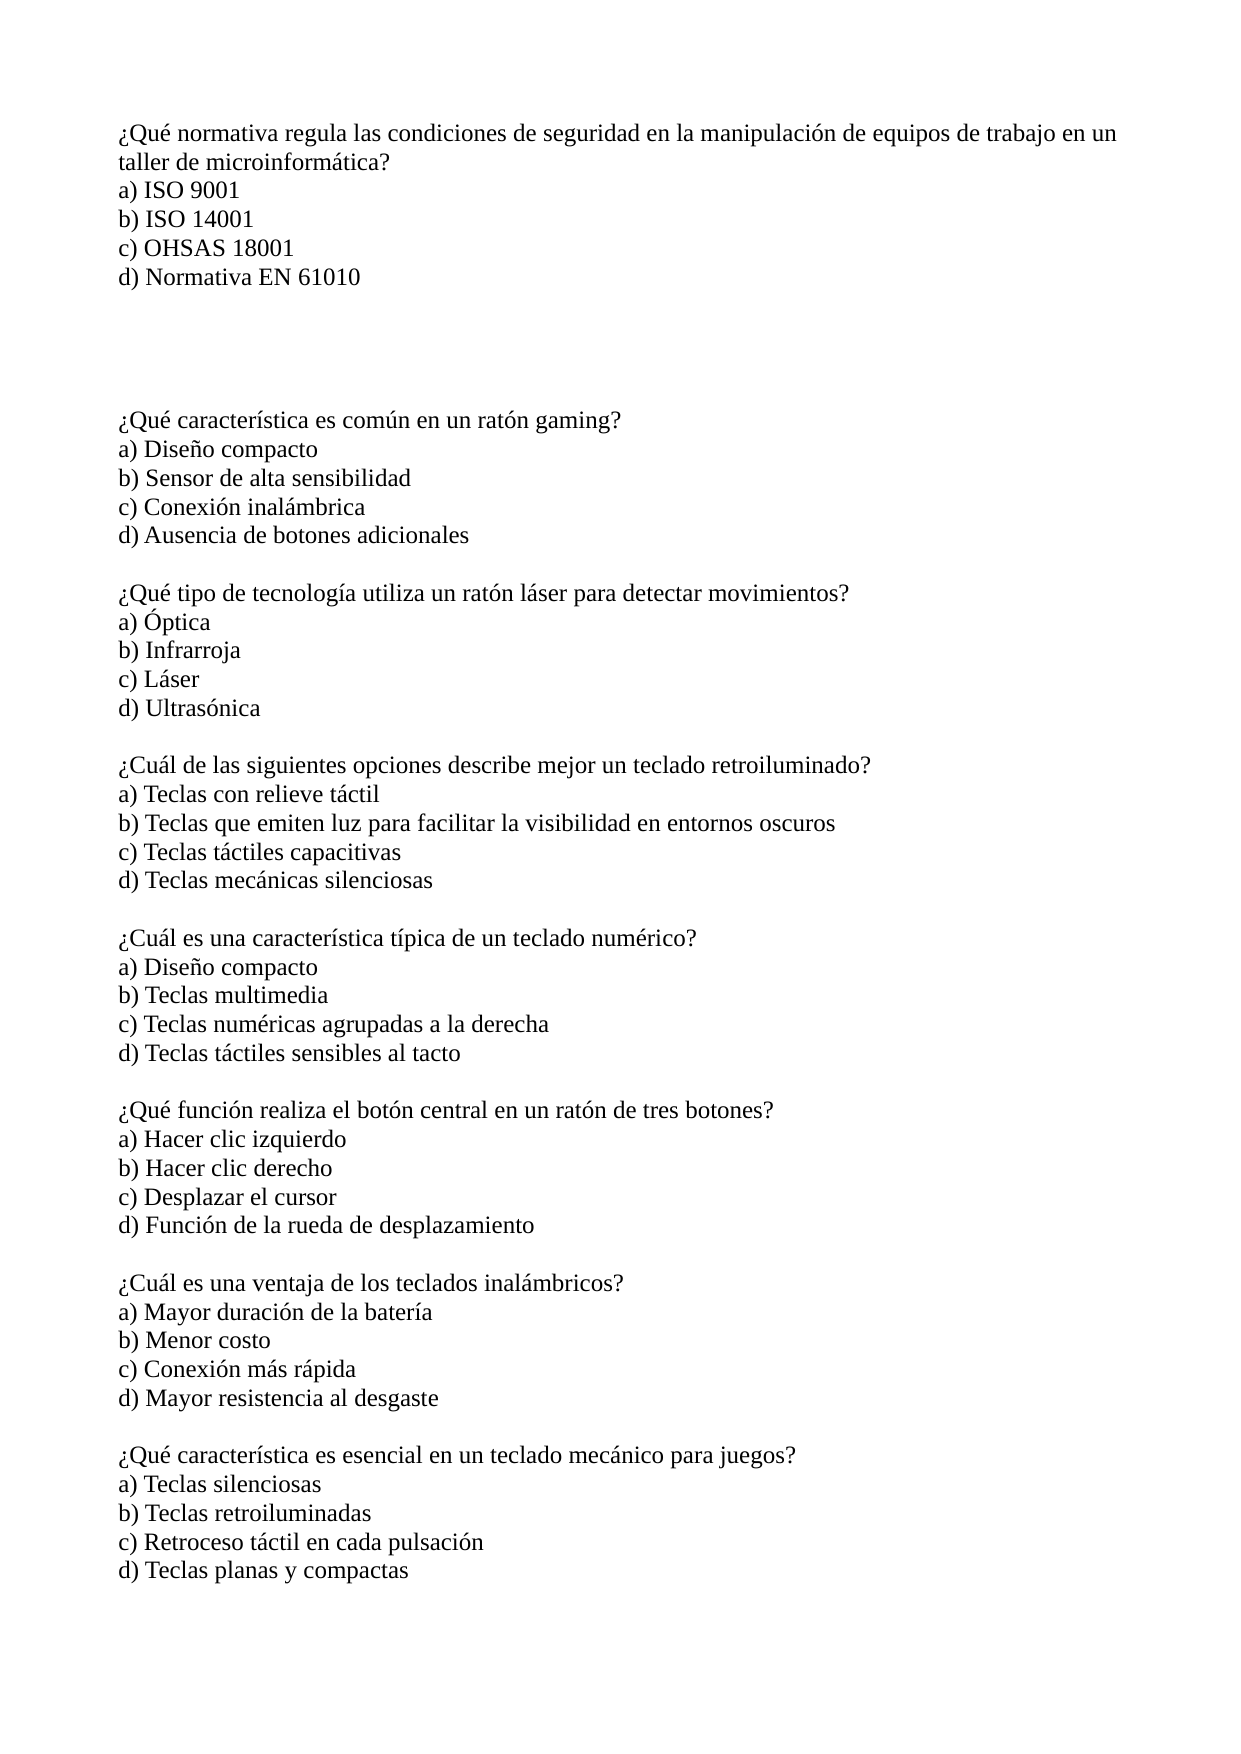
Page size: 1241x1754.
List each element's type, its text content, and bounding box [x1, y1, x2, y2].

text c) Láser [118, 664, 1122, 693]
text a) Hacer clic izquierdo [118, 1124, 1122, 1153]
text a) Óptica [118, 607, 1122, 636]
text b) ISO 14001 [118, 204, 1122, 233]
text c) Retroceso táctil en cada pulsación [118, 1527, 1122, 1556]
text ¿Cuál de las siguientes opciones describe mejor un teclado retroiluminado? [118, 751, 1122, 779]
text b) Hacer clic derecho [118, 1153, 1122, 1182]
text c) Conexión inalámbrica [118, 492, 1122, 521]
text ¿Cuál es una ventaja de los teclados inalámbricos? [118, 1268, 1122, 1297]
text a) ISO 9001 [118, 176, 1122, 204]
text d) Ausencia de botones adicionales [118, 521, 1122, 549]
text ¿Qué función realiza el botón central en un ratón de tres botones? [118, 1096, 1122, 1124]
text d) Función de la rueda de desplazamiento [118, 1211, 1122, 1239]
text c) Teclas táctiles capacitivas [118, 837, 1122, 866]
text a) Diseño compacto [118, 434, 1122, 463]
text a) Mayor duración de la batería [118, 1297, 1122, 1326]
text d) Teclas mecánicas silenciosas [118, 866, 1122, 894]
text ¿Qué característica es común en un ratón gaming? [118, 406, 1122, 434]
text ¿Qué tipo de tecnología utiliza un ratón láser para detectar movimientos? [118, 578, 1122, 607]
text d) Mayor resistencia al desgaste [118, 1383, 1122, 1412]
text b) Infrarroja [118, 636, 1122, 664]
text d) Ultrasónica [118, 693, 1122, 722]
text b) Teclas que emiten luz para facilitar la visibilidad en entornos oscuros [118, 808, 1122, 837]
text a) Teclas con relieve táctil [118, 779, 1122, 808]
text b) Teclas retroiluminadas [118, 1498, 1122, 1527]
text b) Menor costo [118, 1326, 1122, 1354]
text c) Desplazar el cursor [118, 1182, 1122, 1211]
text d) Teclas planas y compactas [118, 1556, 1122, 1584]
text b) Teclas multimedia [118, 981, 1122, 1009]
text b) Sensor de alta sensibilidad [118, 463, 1122, 492]
text d) Normativa EN 61010 [118, 262, 1122, 291]
text d) Teclas táctiles sensibles al tacto [118, 1038, 1122, 1067]
text c) OHSAS 18001 [118, 233, 1122, 262]
text c) Conexión más rápida [118, 1354, 1122, 1383]
text c) Teclas numéricas agrupadas a la derecha [118, 1009, 1122, 1038]
text ¿Qué normativa regula las condiciones de seguridad en la manipulación de equipos de trabajo en un taller de microinformática? [118, 118, 1122, 176]
text ¿Qué característica es esencial en un teclado mecánico para juegos? [118, 1441, 1122, 1469]
text ¿Cuál es una característica típica de un teclado numérico? [118, 923, 1122, 952]
text a) Teclas silenciosas [118, 1469, 1122, 1498]
text a) Diseño compacto [118, 952, 1122, 981]
